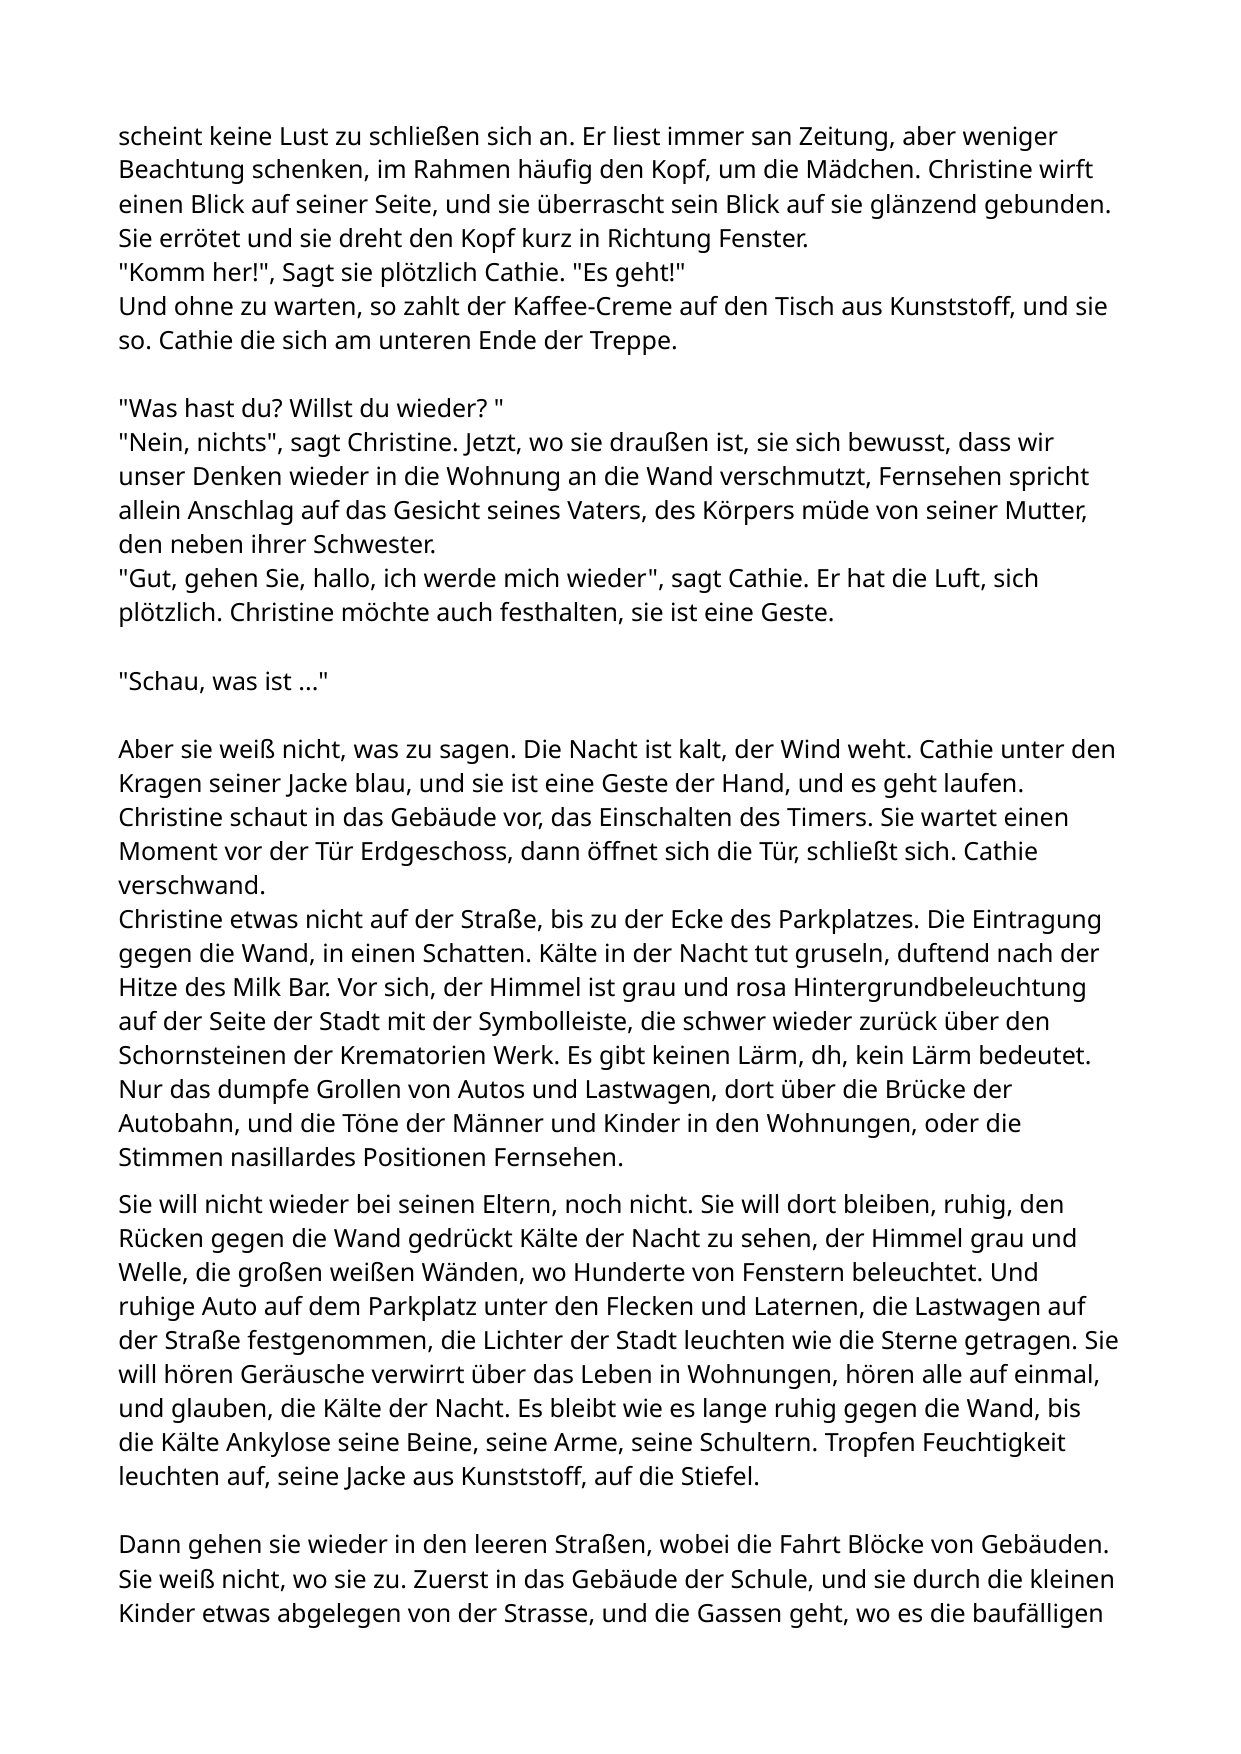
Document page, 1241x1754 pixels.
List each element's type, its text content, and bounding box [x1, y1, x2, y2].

text scheint keine Lust zu schließen sich an. Er liest immer san Zeitung, aber weniger Beachtung schenken, im Rahmen häufig den Kopf, um die Mädchen. Christine wirft einen Blick auf seiner Seite, und sie überrascht sein Blick auf sie glänzend gebunden. Sie errötet und sie dreht den Kopf kurz in Richtung Fenster. "Komm her!", Sagt sie plötzlich Cathie. "Es geht!" Und ohne zu warten, so zahlt der Kaffee-Creme auf den Tisch aus Kunststoff, und sie so. Cathie die sich am unteren Ende der Treppe. "Was hast du? Willst du wieder? " "Nein, nichts", sagt Christine. Jetzt, wo sie draußen ist, sie sich bewusst, dass wir unser Denken wieder in die Wohnung an die Wand verschmutzt, Fernsehen spricht allein Anschlag auf das Gesicht seines Vaters, des Körpers müde von seiner Mutter, den neben ihrer Schwester. "Gut, gehen Sie, hallo, ich werde mich wieder", sagt Cathie. Er hat die Luft, sich plötzlich. Christine möchte auch festhalten, sie ist eine Geste. "Schau, was ist ..." Aber sie weiß nicht, was zu sagen. Die Nacht ist kalt, der Wind weht. Cathie unter den Kragen seiner Jacke blau, und sie ist eine Geste der Hand, und es geht laufen. Christine schaut in das Gebäude vor, das Einschalten des Timers. Sie wartet einen Moment vor der Tür Erdgeschoss, dann öffnet sich die Tür, schließt sich. Cathie verschwand. Christine etwas nicht auf der Straße, bis zu der Ecke des Parkplatzes. Die Eintragung gegen die Wand, in einen Schatten. Kälte in der Nacht tut gruseln, duftend nach der Hitze des Milk Bar. Vor sich, der Himmel ist grau und rosa Hintergrundbeleuchtung auf der Seite der Stadt mit der Symbolleiste, die schwer wieder zurück über den Schornsteinen der Krematorien Werk. Es gibt keinen Lärm, dh, kein Lärm bedeutet. Nur das dumpfe Grollen von Autos und Lastwagen, dort über die Brücke der Autobahn, und die Töne der Männer und Kinder in den Wohnungen, oder die Stimmen nasillardes Positionen Fernsehen. [118, 118, 1122, 1174]
text Sie will nicht wieder bei seinen Eltern, noch nicht. Sie will dort bleiben, ruhig, den Rücken gegen die Wand gedrückt Kälte der Nacht zu sehen, der Himmel grau und Welle, die großen weißen Wänden, wo Hunderte von Fenstern beleuchtet. Und ruhige Auto auf dem Parkplatz unter den Flecken und Laternen, die Lastwagen auf der Straße festgenommen, die Lichter der Stadt leuchten wie die Sterne getragen. Sie will hören Geräusche verwirrt über das Leben in Wohnungen, hören alle auf einmal, und glauben, die Kälte der Nacht. Es bleibt wie es lange ruhig gegen die Wand, bis die Kälte Ankylose seine Beine, seine Arme, seine Schultern. Tropfen Feuchtigkeit leuchten auf, seine Jacke aus Kunststoff, auf die Stiefel. Dann gehen sie wieder in den leeren Straßen, wobei die Fahrt Blöcke von Gebäuden. Sie weiß nicht, wo sie zu. Zuerst in das Gebäude der Schule, und sie durch die kleinen Kinder etwas abgelegen von der Strasse, und die Gassen geht, wo es die baufälligen [118, 1187, 1122, 1629]
